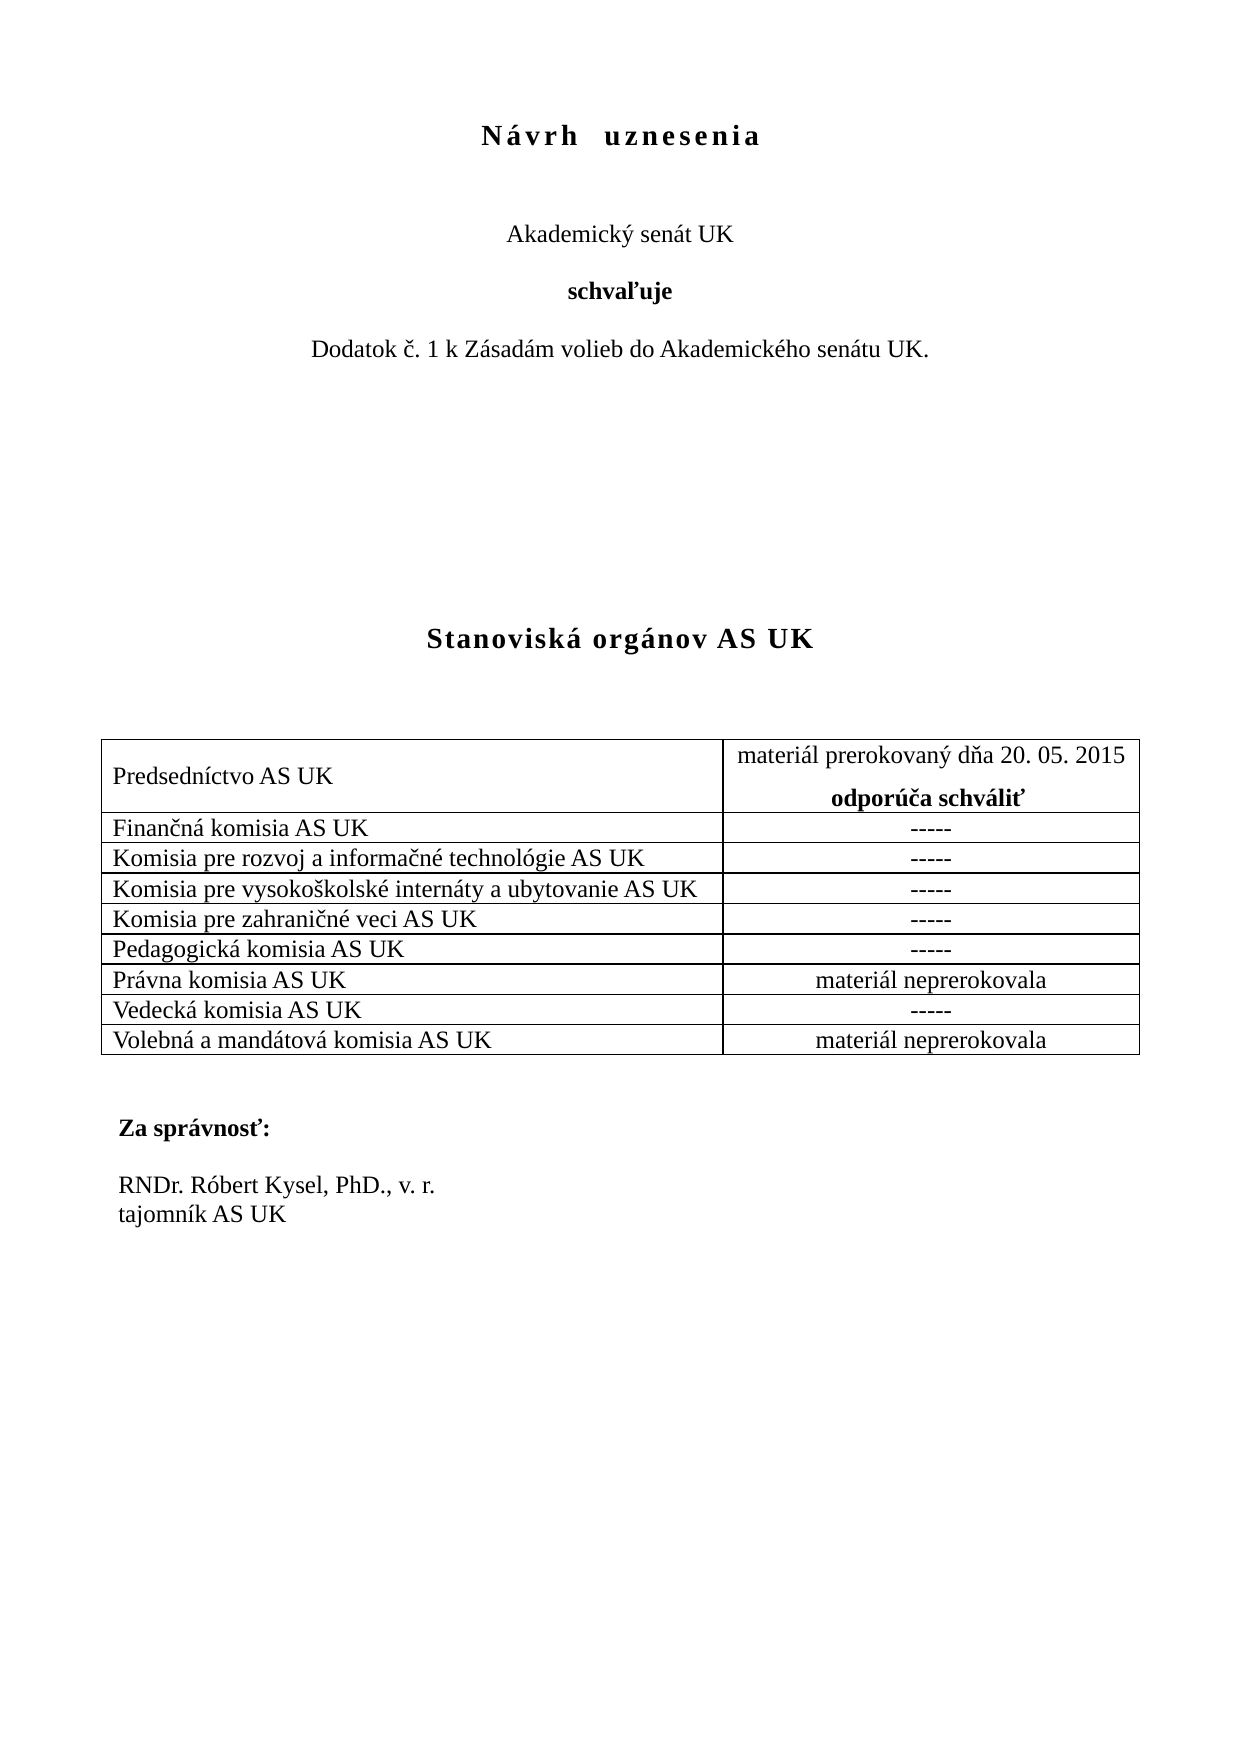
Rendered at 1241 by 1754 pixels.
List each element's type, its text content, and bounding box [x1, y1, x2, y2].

table_cell Volebná a mandátová komisia AS UK [102, 1025, 722, 1054]
text Návrh uznesenia [118, 118, 1122, 152]
text Za správnosť: [118, 1113, 1122, 1141]
table_cell ----- [724, 874, 1139, 902]
table_cell Pedagogická komisia AS UK [102, 935, 722, 963]
text Dodatok č. 1 k Zásadám volieb do Akademického senátu UK. [118, 334, 1122, 362]
table_cell Finančná komisia AS UK [102, 813, 722, 842]
table_cell ----- [724, 995, 1139, 1024]
table_cell ----- [724, 935, 1139, 963]
text Stanoviská orgánov AS UK [118, 621, 1122, 655]
table_cell ----- [724, 843, 1139, 872]
table_header Predsedníctvo AS UK [102, 740, 722, 812]
table_cell Komisia pre vysokoškolské internáty a ubytovanie AS UK [102, 874, 722, 902]
table_header materiál prerokovaný dňa 20. 05. 2015 odporúča schváliť [724, 740, 1139, 812]
table_cell Komisia pre rozvoj a informačné technológie AS UK [102, 843, 722, 872]
table_cell ----- [724, 813, 1139, 842]
text RNDr. Róbert Kysel, PhD., v. r. [118, 1170, 1122, 1199]
text schvaľuje [118, 276, 1122, 305]
table_cell Vedecká komisia AS UK [102, 995, 722, 1024]
table_cell ----- [724, 904, 1139, 933]
text tajomník AS UK [118, 1199, 1122, 1228]
text Akademický senát UK [118, 219, 1122, 247]
table_cell materiál neprerokovala [724, 965, 1139, 993]
table_cell Komisia pre zahraničné veci AS UK [102, 904, 722, 933]
table_cell Právna komisia AS UK [102, 965, 722, 993]
table_cell materiál neprerokovala [724, 1025, 1139, 1054]
